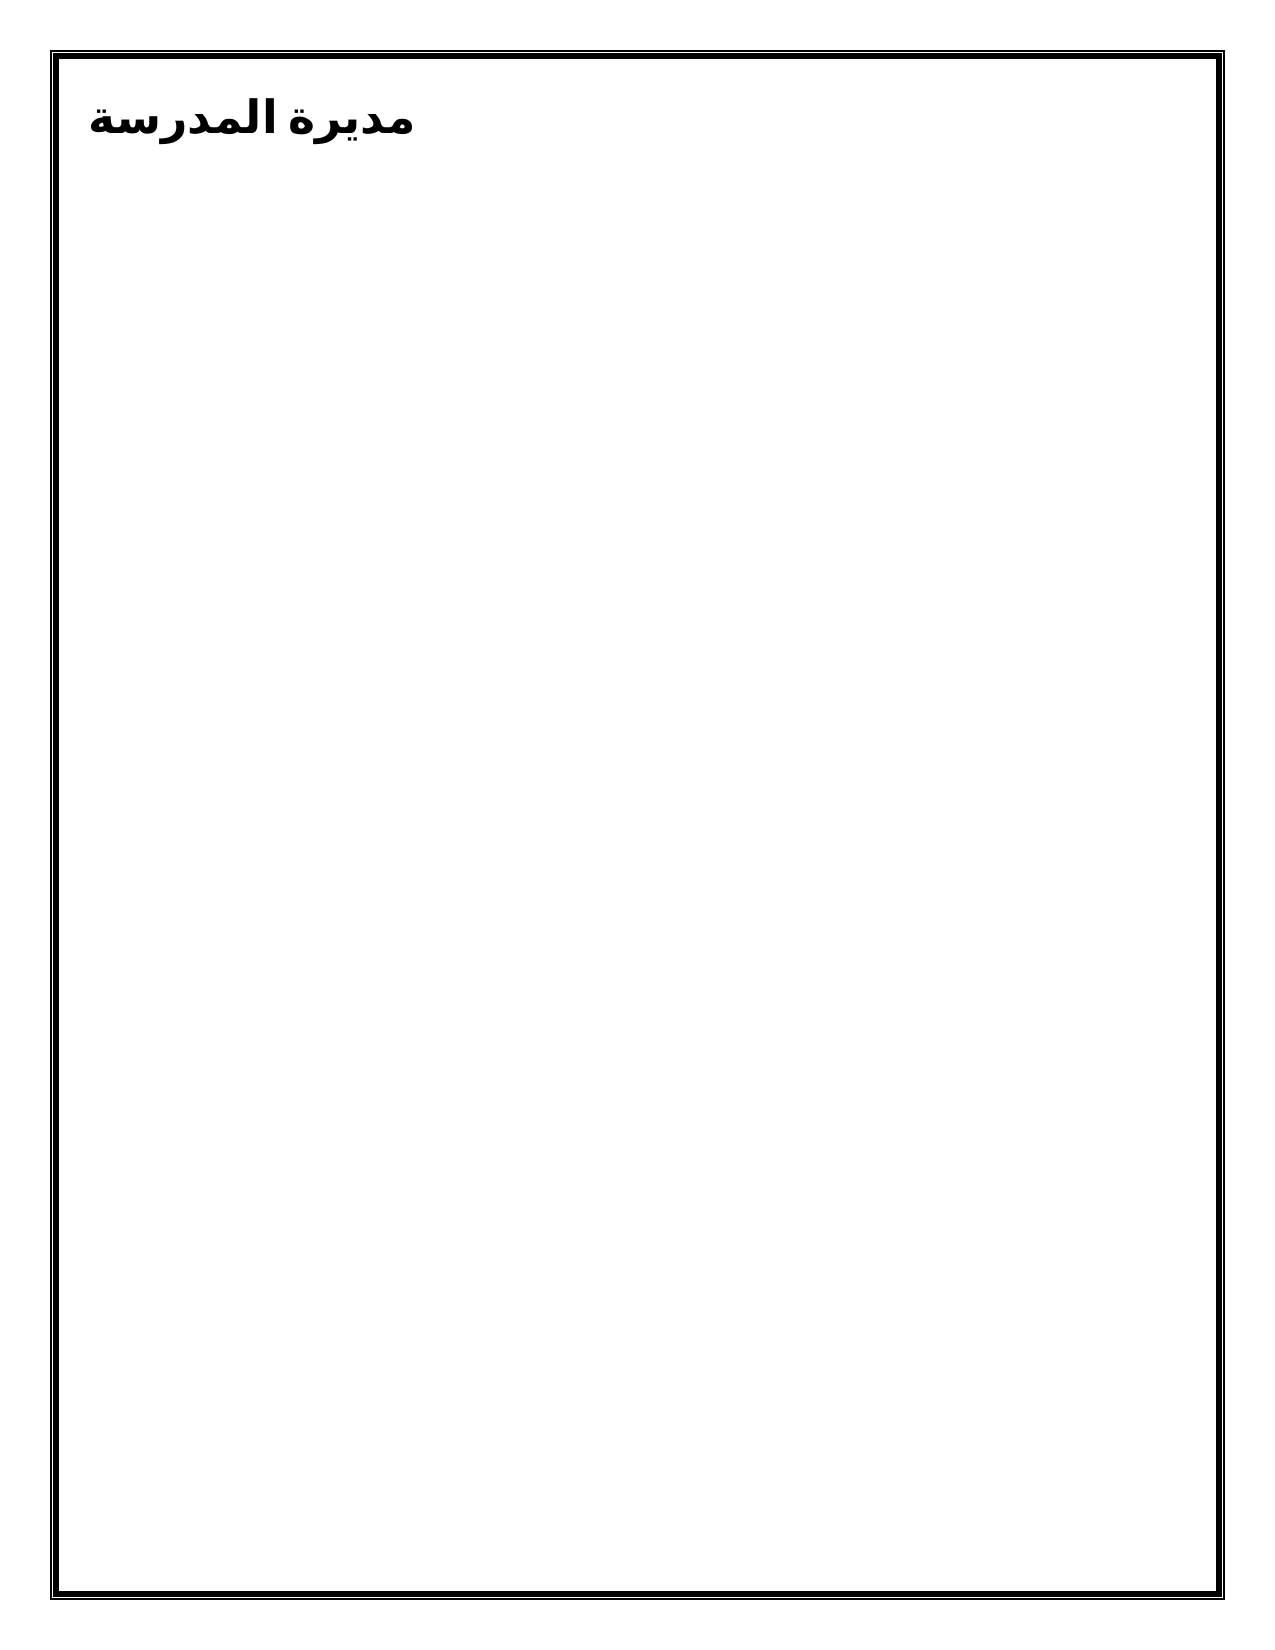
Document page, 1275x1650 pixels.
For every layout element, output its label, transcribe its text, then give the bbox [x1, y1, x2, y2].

text مديرة المدرسة [89, 89, 1181, 144]
